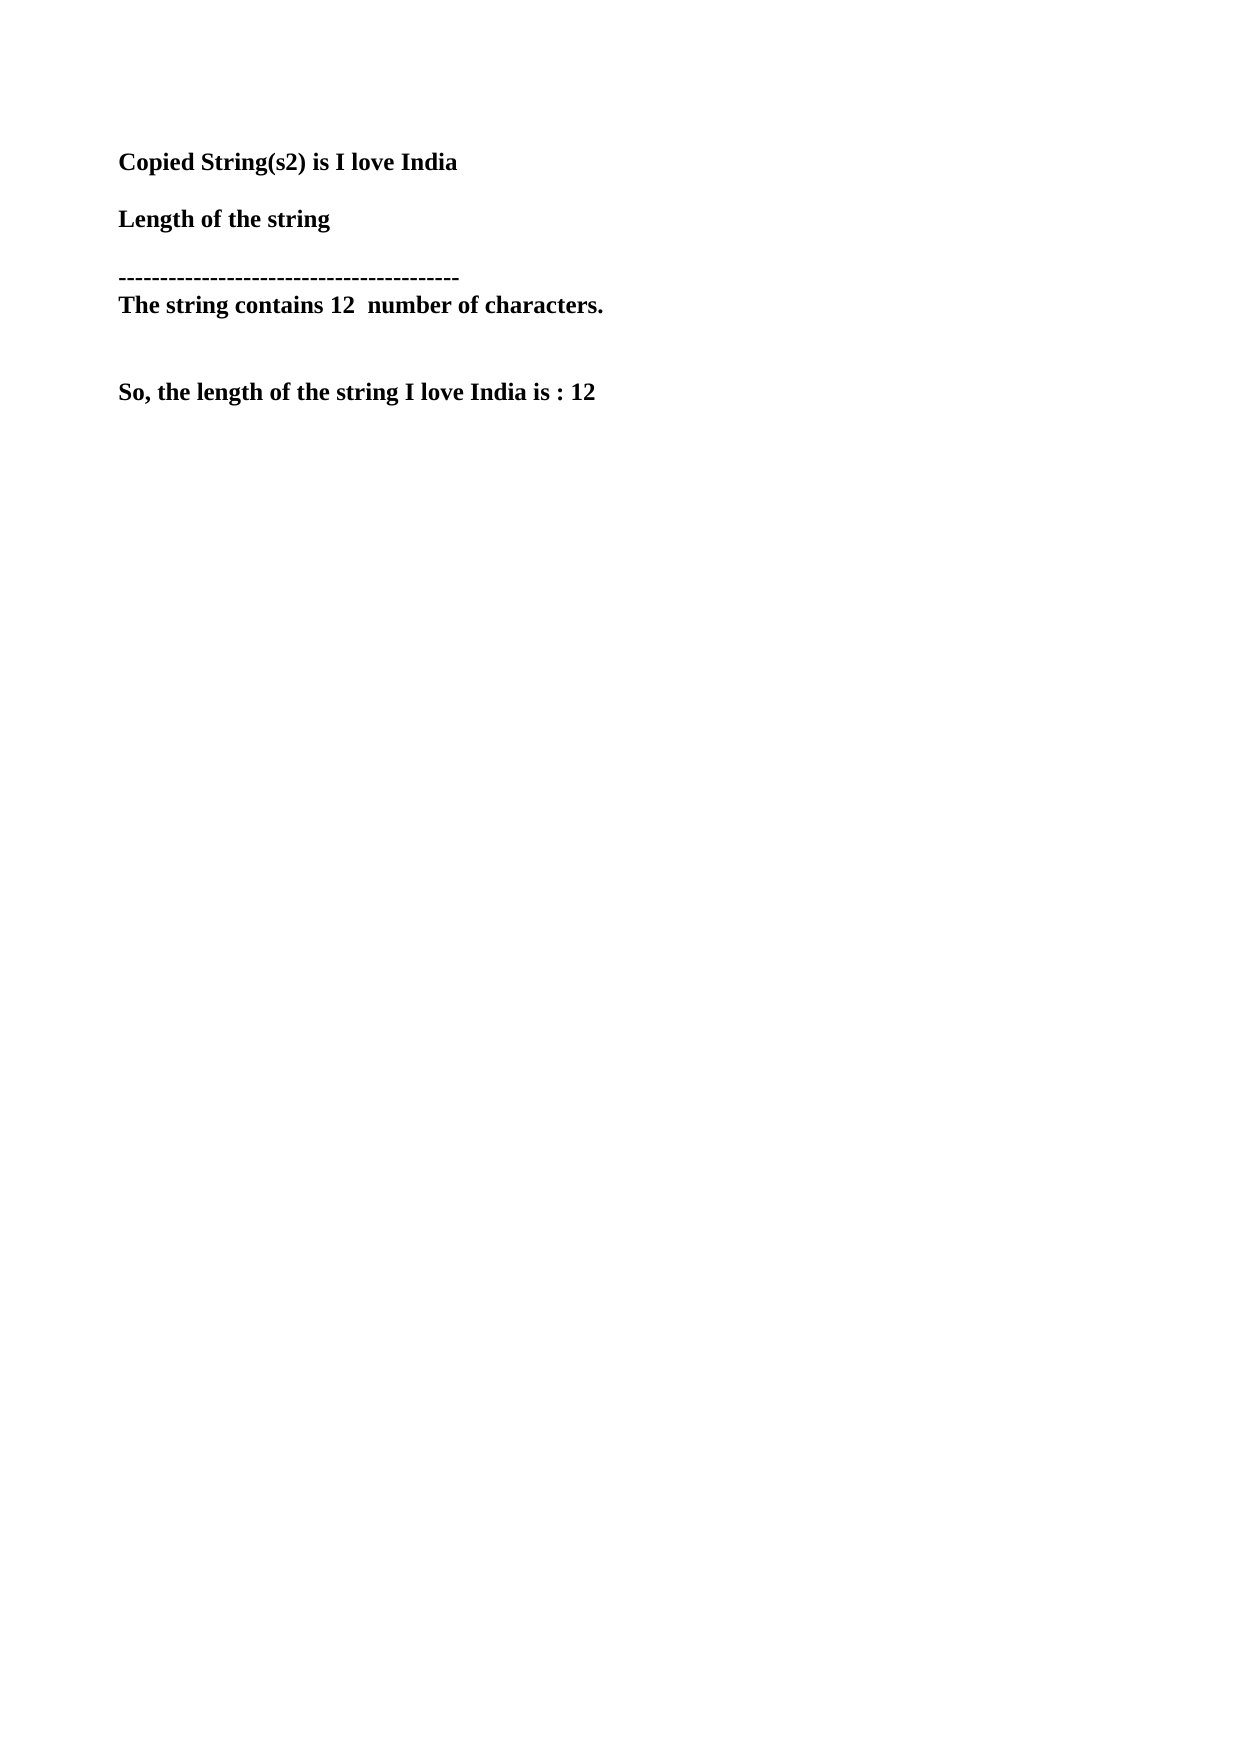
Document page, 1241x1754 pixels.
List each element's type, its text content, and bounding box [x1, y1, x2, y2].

text So, the length of the string I love India is : 12 [118, 377, 1122, 406]
text Length of the string [118, 204, 1122, 233]
text Copied String(s2) is I love India [118, 147, 1122, 176]
text ----------------------------------------- [118, 262, 1122, 291]
text The string contains 12 number of characters. [118, 291, 1122, 319]
